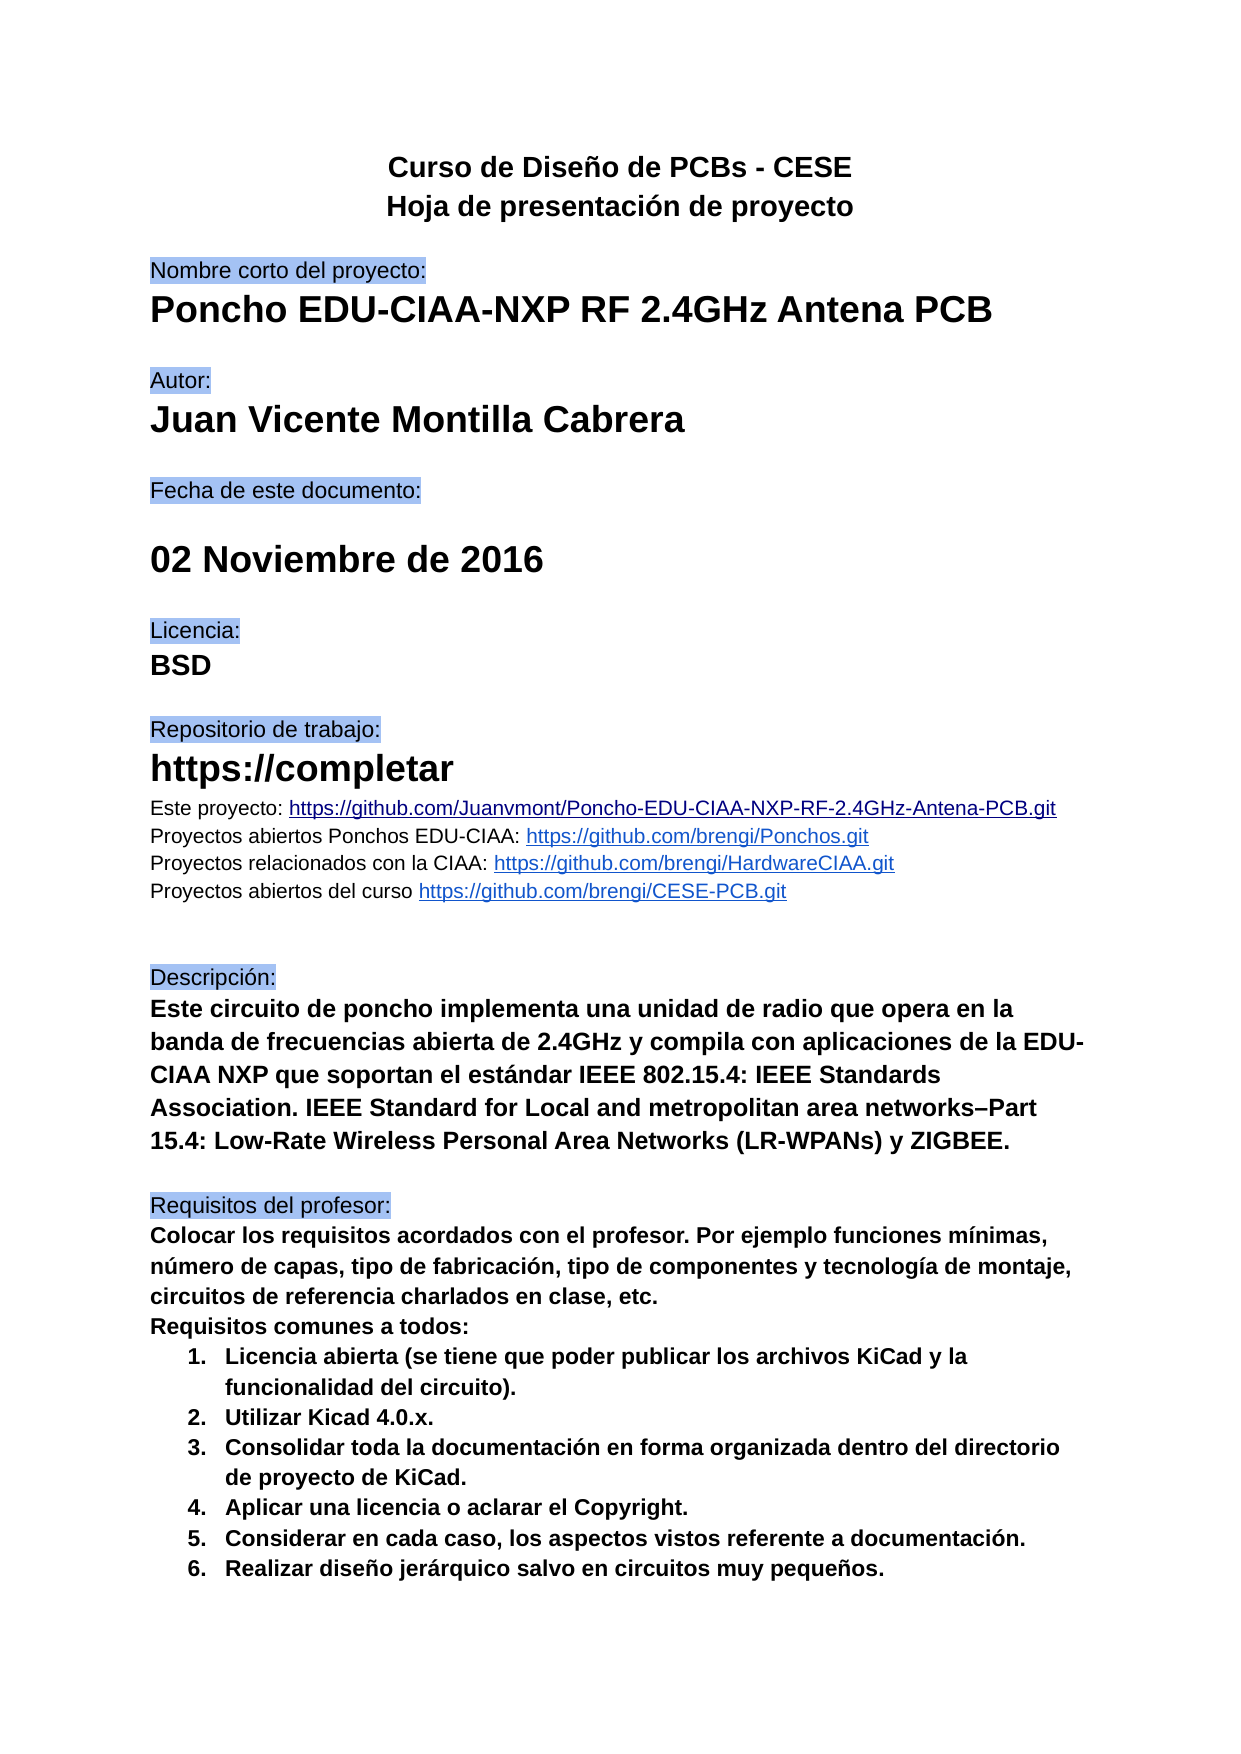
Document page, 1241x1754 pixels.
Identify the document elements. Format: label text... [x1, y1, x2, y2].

text Fecha de este documento: [150, 477, 1090, 504]
text Hoja de presentación de proyecto [150, 188, 1090, 222]
text Curso de Diseño de PCBs - CESE [150, 150, 1090, 183]
text Poncho EDU-CIAA-NXP RF 2.4GHz Antena PCB [150, 287, 1090, 331]
text Requisitos comunes a todos: [150, 1313, 1090, 1339]
text Proyectos relacionados con la CIAA: https://github.com/brengi/HardwareCIAA.git [150, 851, 1090, 875]
text Este circuito de poncho implementa una unidad de radio que opera en la banda de frecuencias abierta de 2.4GHz y compila con aplicaciones de la EDU-CIAA NXP que soportan el estándar IEEE 802.15.4: IEEE Standards Association. IEEE Standard for Local and metropolitan area networks–Part 15.4: Low-Rate Wireless Personal Area Networks (LR-WPANs) y ZIGBEE. [150, 994, 1090, 1155]
text https://completar [150, 747, 1090, 790]
text Juan Vicente Montilla Cabrera [150, 397, 1090, 441]
text Repositorio de trabajo: [150, 716, 1090, 743]
text Proyectos abiertos del curso https://github.com/brengi/CESE-PCB.git [150, 879, 1090, 903]
text 02 Noviembre de 2016 [150, 538, 1090, 581]
text Descripción: [150, 964, 1090, 990]
list Realizar diseño jerárquico salvo en circuitos muy pequeños. [187, 1555, 1090, 1581]
list Licencia abierta (se tiene que poder publicar los archivos KiCad y la funcionalidad del circuito). [187, 1343, 1090, 1400]
text Este proyecto: https://github.com/Juanvmont/Poncho-EDU-CIAA-NXP-RF-2.4GHz-Antena-PCB.git [150, 796, 1090, 820]
text Proyectos abiertos Ponchos EDU-CIAA: https://github.com/brengi/Ponchos.git [150, 824, 1090, 848]
text Nombre corto del proyecto: [150, 257, 1090, 284]
text Autor: [150, 367, 1090, 394]
text Licencia: [150, 617, 1090, 644]
list Aplicar una licencia o aclarar el Copyright. [187, 1494, 1090, 1521]
text Requisitos del profesor: [150, 1192, 1090, 1219]
list Consolidar toda la documentación en forma organizada dentro del directorio de proyecto de KiCad. [187, 1434, 1090, 1491]
list Utilizar Kicad 4.0.x. [187, 1404, 1090, 1430]
text BSD [150, 648, 1090, 681]
list Considerar en cada caso, los aspectos vistos referente a documentación. [187, 1524, 1090, 1551]
text Colocar los requisitos acordados con el profesor. Por ejemplo funciones mínimas, número de capas, tipo de fabricación, tipo de componentes y tecnología de montaje, circuitos de referencia charlados en clase, etc. [150, 1222, 1090, 1309]
